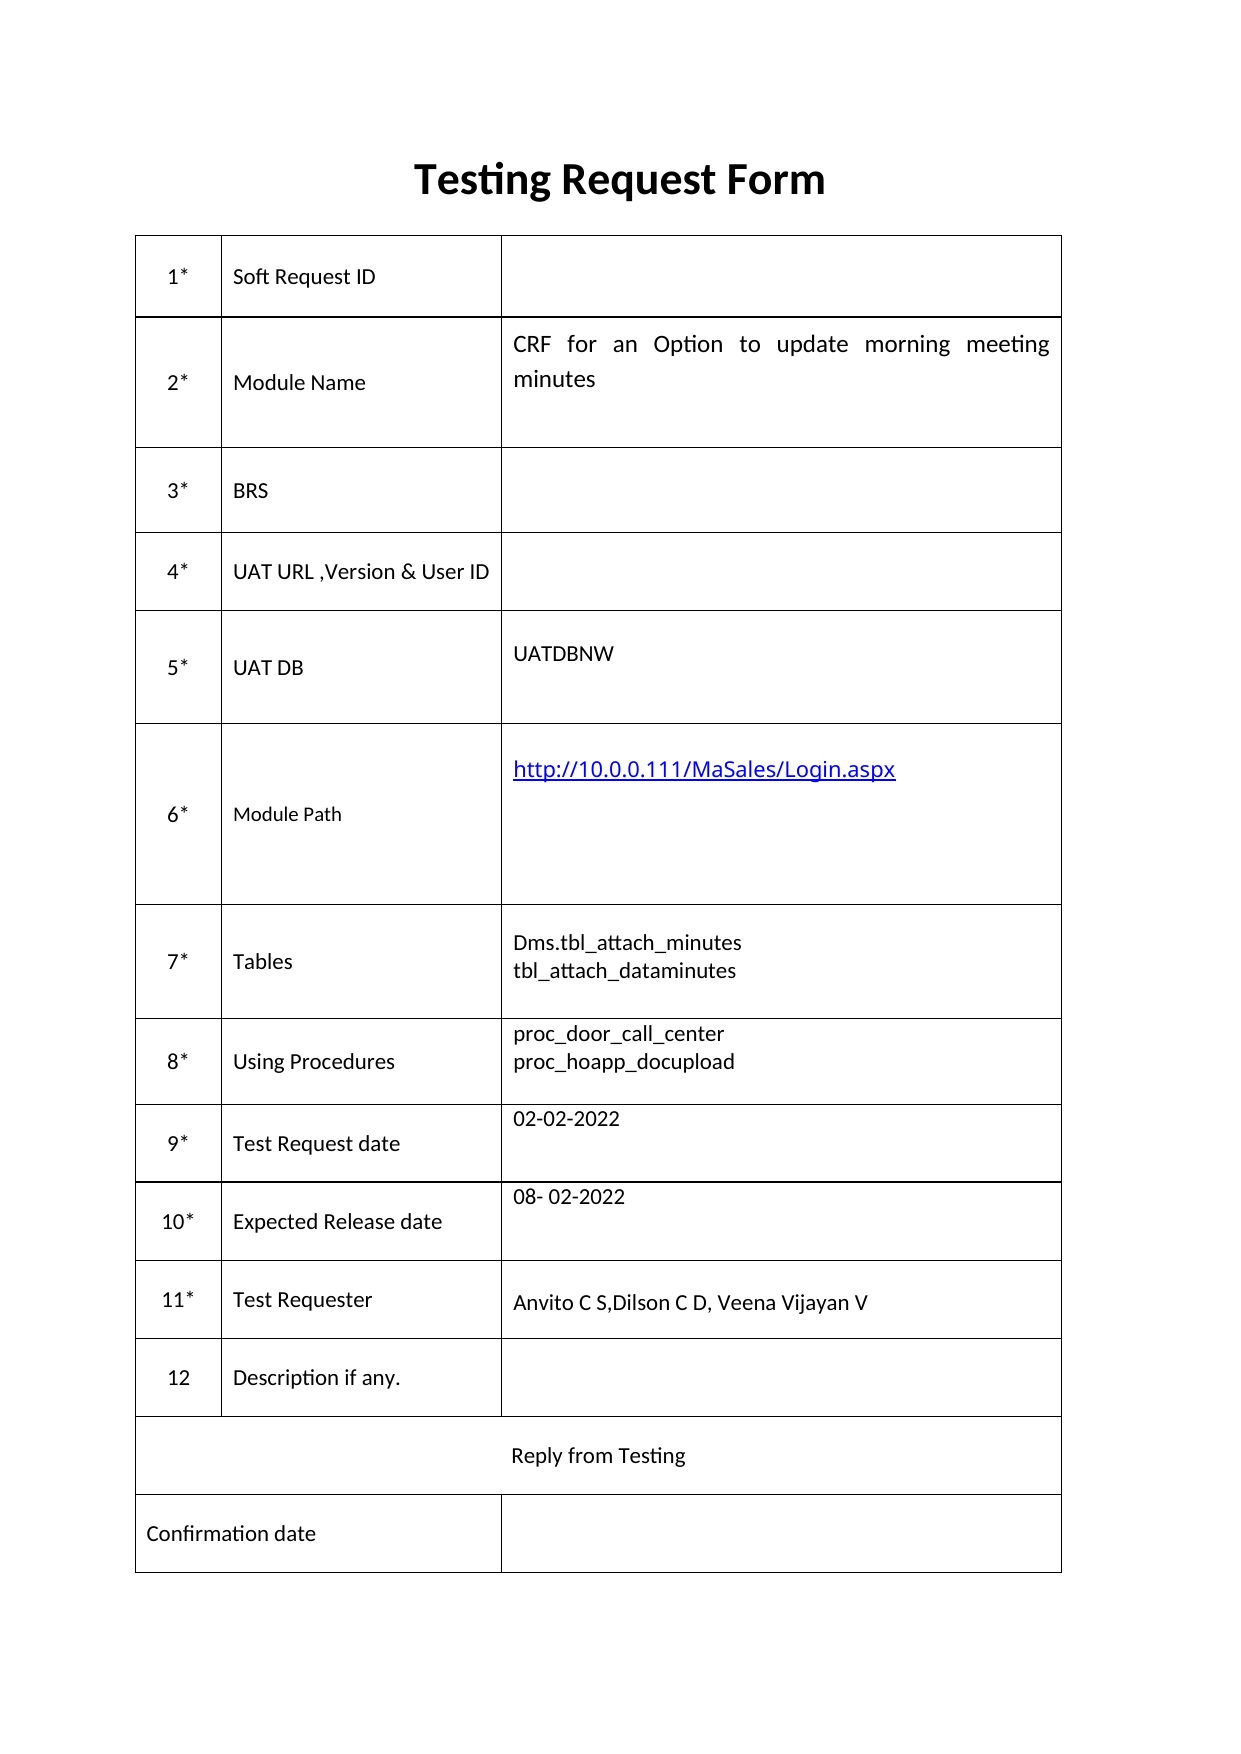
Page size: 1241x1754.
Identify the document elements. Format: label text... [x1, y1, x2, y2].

table_cell CRF for an Option to update morning meeting minutes [502, 318, 1061, 447]
table_header 1* [136, 236, 221, 316]
table_cell [1062, 1181, 1187, 1259]
table_cell proc_door_call_center proc_hoapp_docupload [502, 1019, 1061, 1103]
table_cell 6* [136, 724, 221, 903]
table_cell [1062, 1494, 1187, 1572]
table_cell 7* [136, 905, 221, 1018]
table_cell Anvito C S,Dilson C D, Veena Vijayan V [502, 1261, 1061, 1337]
table_cell 02-02-2022 [502, 1105, 1061, 1181]
table_header [502, 236, 1061, 316]
table_cell [1062, 316, 1187, 447]
table_cell [502, 448, 1061, 532]
table_cell [1062, 610, 1187, 723]
table_cell Test Requester [222, 1261, 501, 1337]
table_cell Confirmation date [136, 1495, 501, 1572]
table_cell [1062, 1416, 1187, 1493]
table_cell Using Procedures [222, 1019, 501, 1103]
table_cell UAT DB [222, 611, 501, 723]
table_cell [502, 533, 1061, 610]
table_cell 12 [136, 1339, 221, 1416]
table_cell 5* [136, 611, 221, 723]
table_cell Dms.tbl_attach_minutes tbl_attach_dataminutes [502, 905, 1061, 1018]
table_cell [1062, 447, 1187, 532]
table_cell [1062, 723, 1187, 903]
table_cell BRS [222, 448, 501, 532]
table_cell 8* [136, 1019, 221, 1103]
table_header Soft Request ID [222, 236, 501, 316]
table_cell Module Path [222, 724, 501, 903]
table_cell 08- 02-2022 [502, 1183, 1061, 1259]
table_cell 9* [136, 1105, 221, 1181]
table_cell 4* [136, 533, 221, 610]
table_cell [1062, 1260, 1187, 1337]
table_cell Test Request date [222, 1105, 501, 1181]
table_cell Tables [222, 905, 501, 1018]
table_cell UAT URL ,Version & User ID [222, 533, 501, 610]
table_cell [502, 1495, 1061, 1572]
table_cell [1062, 1338, 1187, 1416]
table_cell Reply from Testing [136, 1417, 1061, 1493]
table_cell [1062, 532, 1187, 610]
table_cell [502, 1339, 1061, 1416]
table_cell [1062, 1104, 1187, 1181]
table_cell 3* [136, 448, 221, 532]
table_cell [1062, 1018, 1187, 1103]
table_cell Description if any. [222, 1339, 501, 1416]
table_cell UATDBNW [502, 611, 1061, 723]
table_cell [1062, 904, 1187, 1018]
table_cell Module Name [222, 318, 501, 447]
table_cell http://10.0.0.111/MaSales/Login.aspx [502, 724, 1061, 903]
table_cell Expected Release date [222, 1183, 501, 1259]
table_cell 10* [136, 1183, 221, 1259]
table_header [1062, 235, 1187, 316]
table_cell 11* [136, 1261, 221, 1337]
table_cell 2* [136, 318, 221, 447]
text Testing Request Form [150, 150, 1090, 206]
